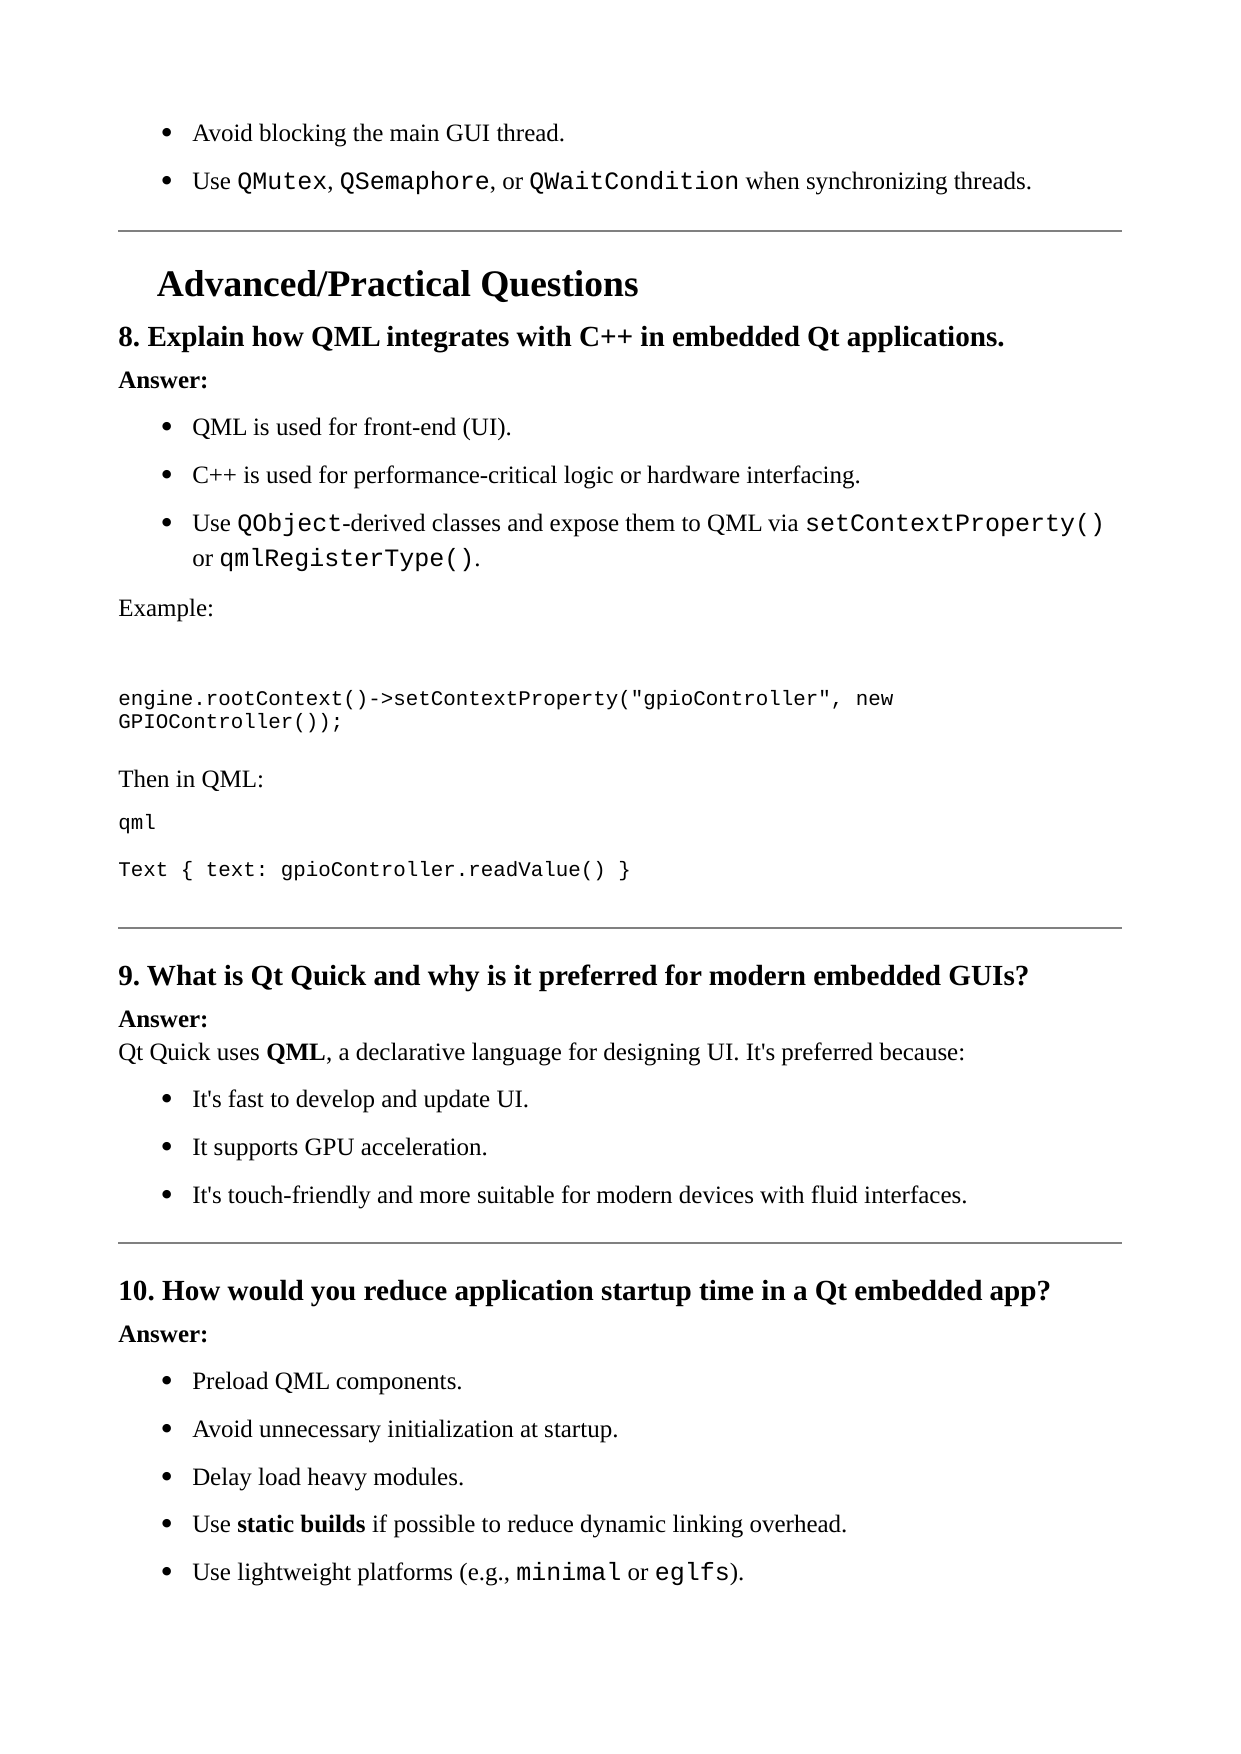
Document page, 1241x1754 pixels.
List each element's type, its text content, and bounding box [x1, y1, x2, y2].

list Delay load heavy modules. [162, 1462, 1122, 1490]
subtitle 9. What is Qt Quick and why is it preferred for modern embedded GUIs? [118, 958, 1122, 991]
list Preload QML components. [162, 1366, 1122, 1395]
list Use QObject-derived classes and expose them to QML via setContextProperty() or qmlRegisterType(). [162, 508, 1122, 574]
text Text { text: gpioController.readValue() } [118, 859, 1122, 883]
text Answer: Qt Quick uses QML, a declarative language for designing UI. It's preferred because: [118, 1004, 1122, 1066]
list It's fast to develop and update UI. [162, 1084, 1122, 1113]
list Use QMutex, QSemaphore, or QWaitCondition when synchronizing threads. [162, 166, 1122, 197]
list It supports GPU acceleration. [162, 1132, 1122, 1161]
list C++ is used for performance-critical logic or hardware interfacing. [162, 460, 1122, 489]
list Avoid blocking the main GUI thread. [162, 118, 1122, 147]
text Answer: [118, 1319, 1122, 1348]
text Example: [118, 593, 1122, 622]
subtitle 10. How would you reduce application startup time in a Qt embedded app? [118, 1273, 1122, 1306]
list Avoid unnecessary initialization at startup. [162, 1414, 1122, 1443]
list QML is used for front-end (UI). [162, 412, 1122, 441]
list Use lightweight platforms (e.g., minimal or eglfs). [162, 1557, 1122, 1588]
text Then in QML: [118, 764, 1122, 793]
subtitle 8. Explain how QML integrates with C++ in embedded Qt applications. [118, 319, 1122, 352]
subtitle 🔹 Advanced/Practical Questions [118, 261, 1122, 304]
list Use static builds if possible to reduce dynamic linking overhead. [162, 1509, 1122, 1538]
list It's touch-friendly and more suitable for modern devices with fluid interfaces. [162, 1180, 1122, 1208]
text engine.rootContext()->setContextProperty("gpioController", new GPIOController()); [118, 688, 1122, 735]
text Answer: [118, 365, 1122, 394]
text qml [118, 812, 1122, 836]
